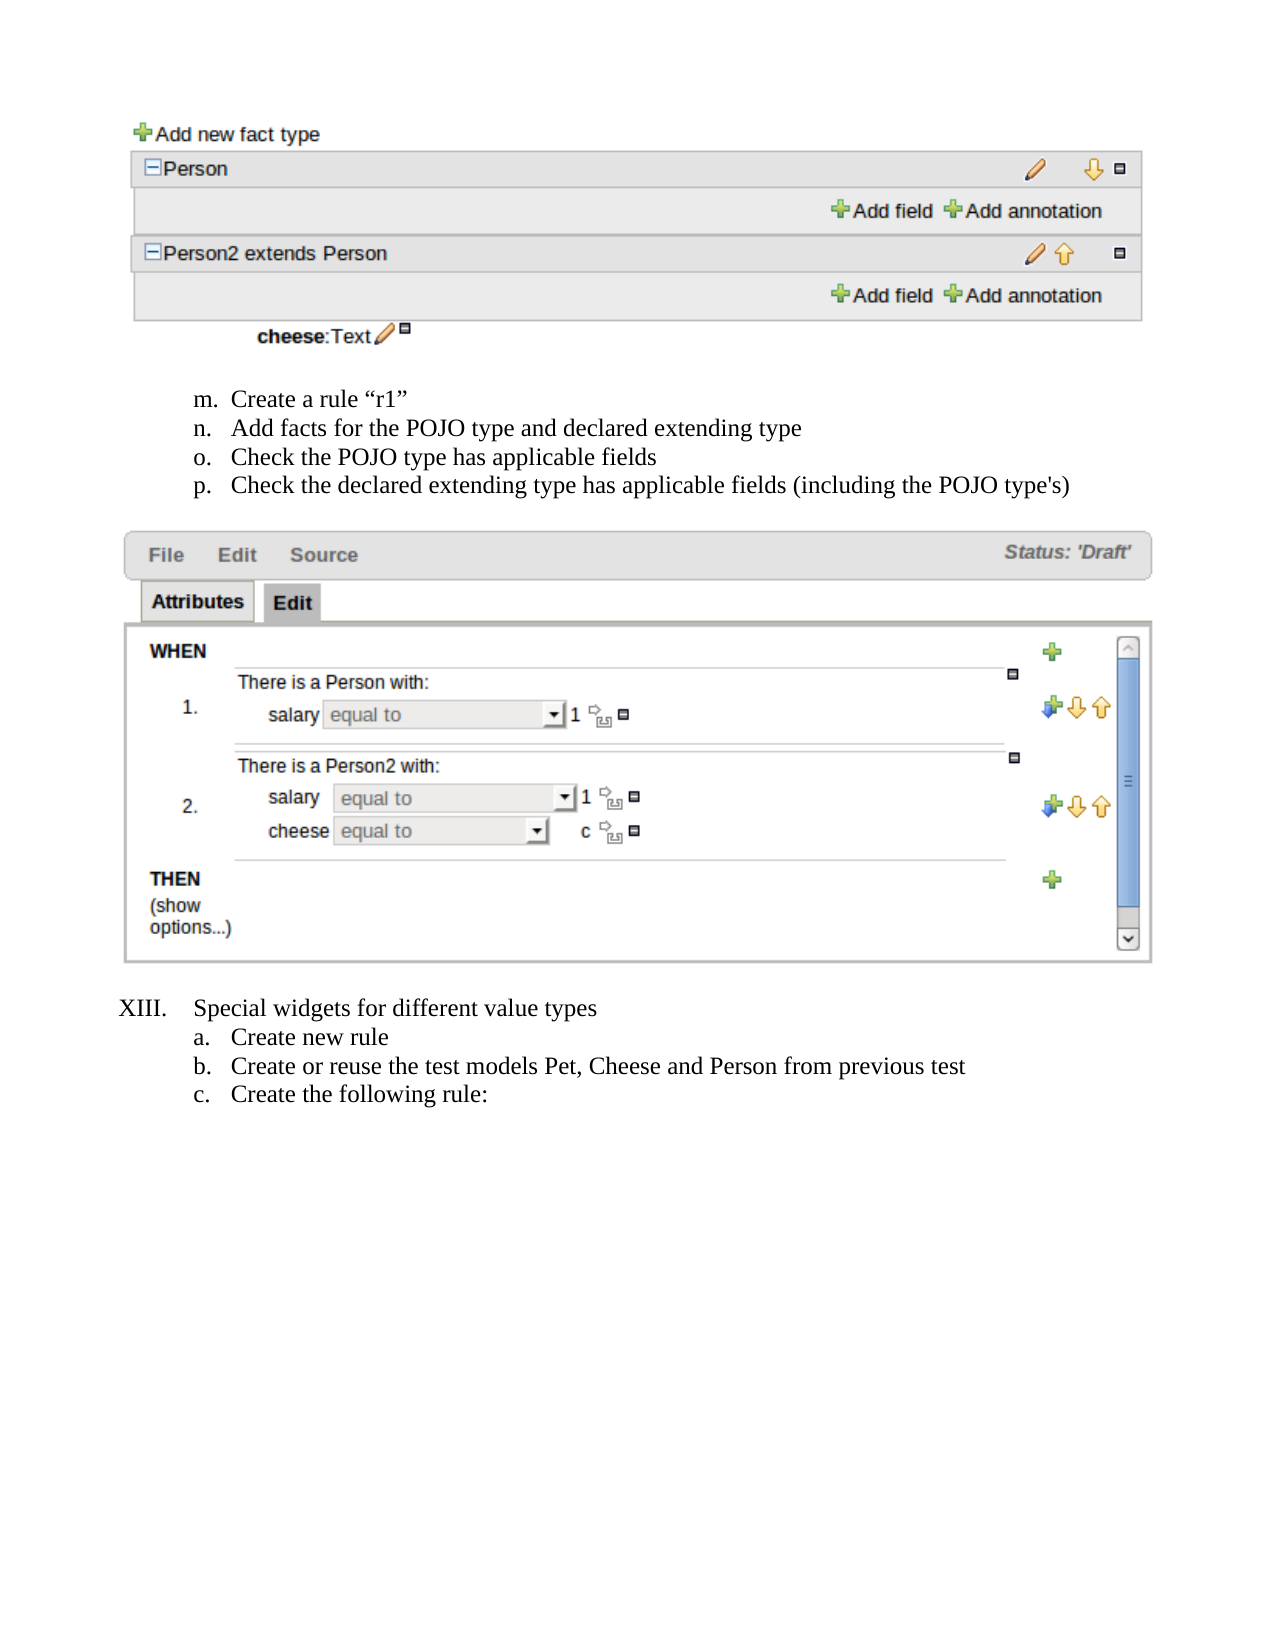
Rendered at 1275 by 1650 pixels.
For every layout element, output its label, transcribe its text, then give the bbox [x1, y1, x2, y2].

list Check the POJO type has applicable fields [193, 442, 1157, 471]
list Create new rule [193, 1022, 1157, 1051]
picture [121, 528, 1154, 965]
list Create the following rule: [193, 1079, 1157, 1108]
picture [126, 118, 1149, 356]
list Create or reuse the test models Pet, Cheese and Person from previous test [193, 1051, 1157, 1079]
list Check the declared extending type has applicable fields (including the POJO type's) [193, 471, 1157, 499]
list Create a rule “r1” [193, 384, 1157, 413]
list Add facts for the POJO type and declared extending type [193, 413, 1157, 442]
list Special widgets for different value types [118, 993, 1157, 1022]
